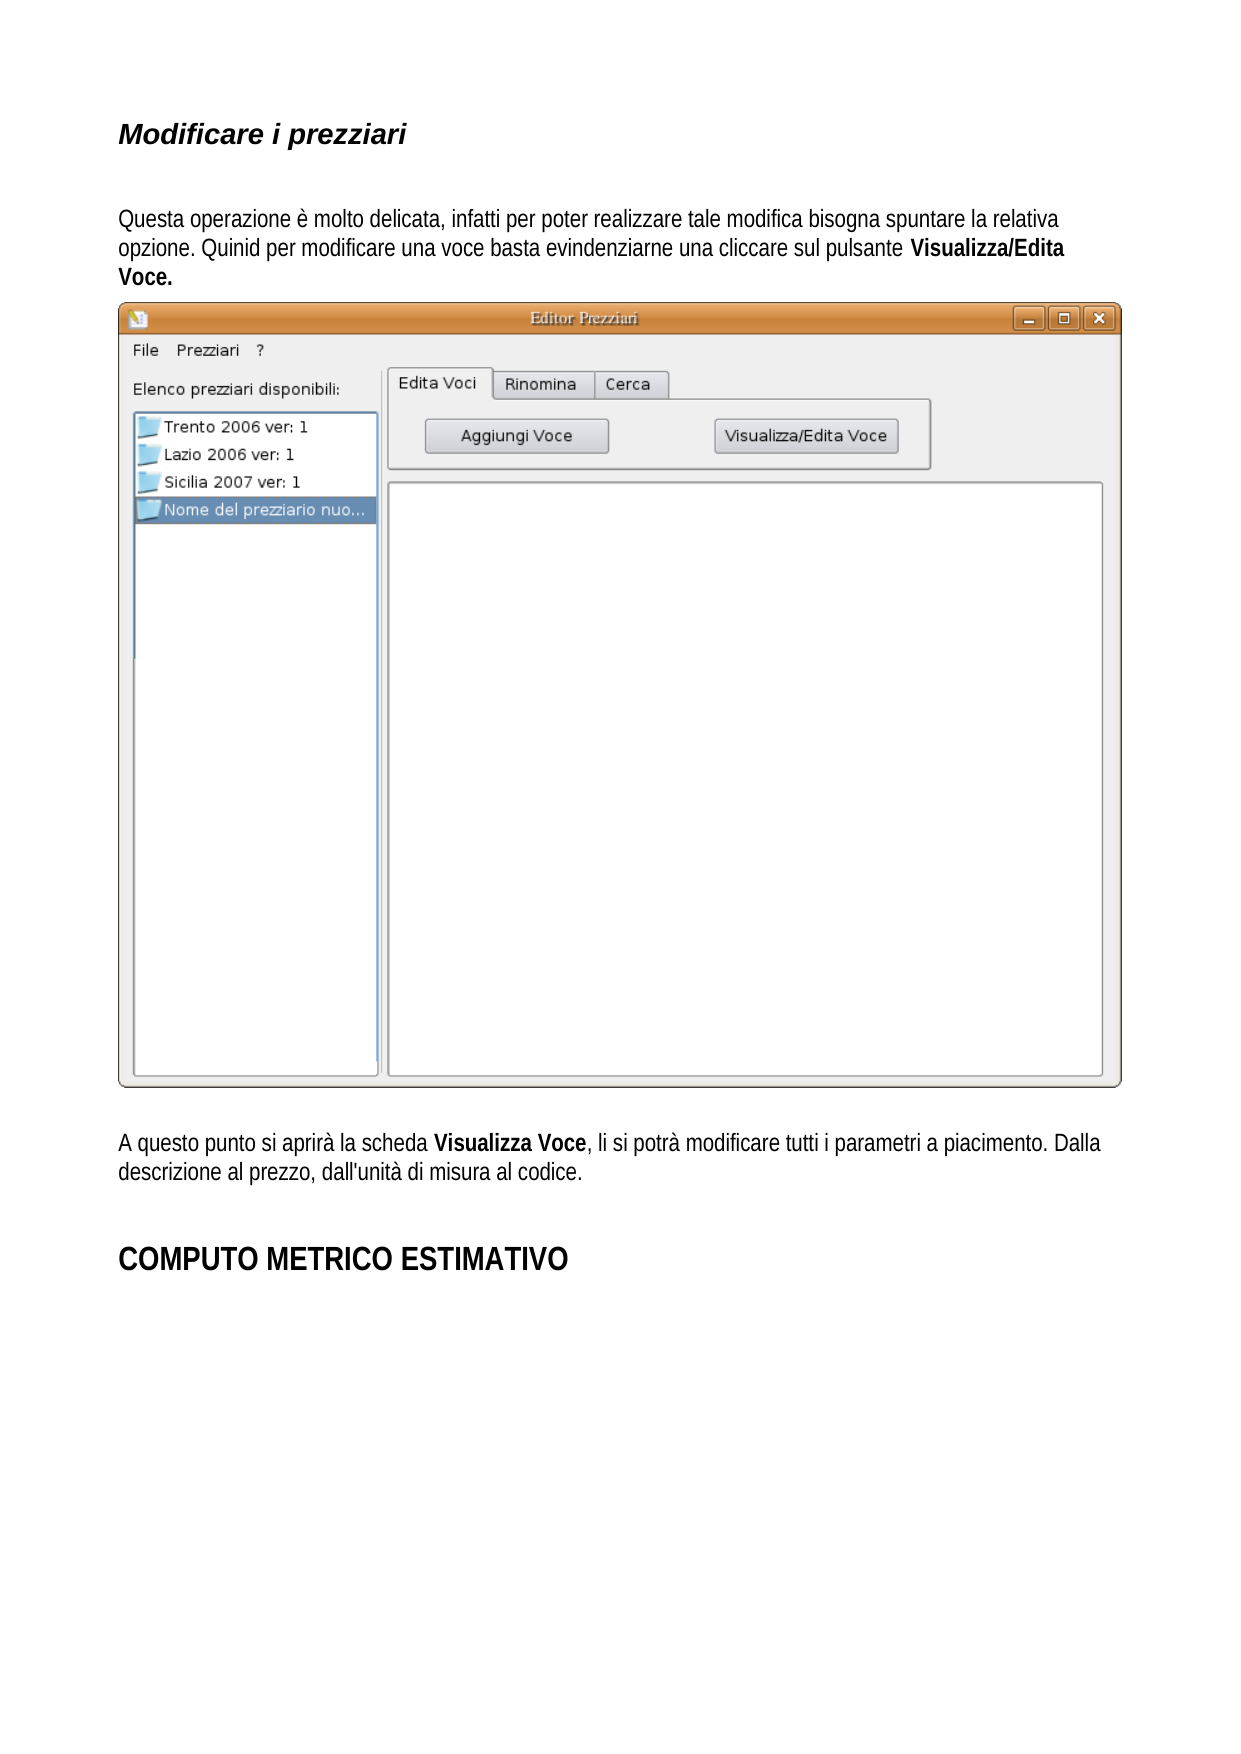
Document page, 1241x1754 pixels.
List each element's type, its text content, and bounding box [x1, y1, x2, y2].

text A questo punto si aprirà la scheda Visualizza Voce, li si potrà modificare tutti i parametri a piacimento. Dalla descrizione al prezzo, dall'unità di misura al codice. [118, 1128, 1122, 1186]
text Questa operazione è molto delicata, infatti per poter realizzare tale modifica bisogna spuntare la relativa opzione. Quinid per modificare una voce basta evindenziarne una cliccare sul pulsante Visualizza/Edita Voce. [118, 204, 1122, 290]
subtitle Modificare i prezziari [118, 118, 1122, 151]
text COMPUTO METRICO ESTIMATIVO [118, 1239, 1122, 1278]
picture [118, 302, 1122, 1088]
